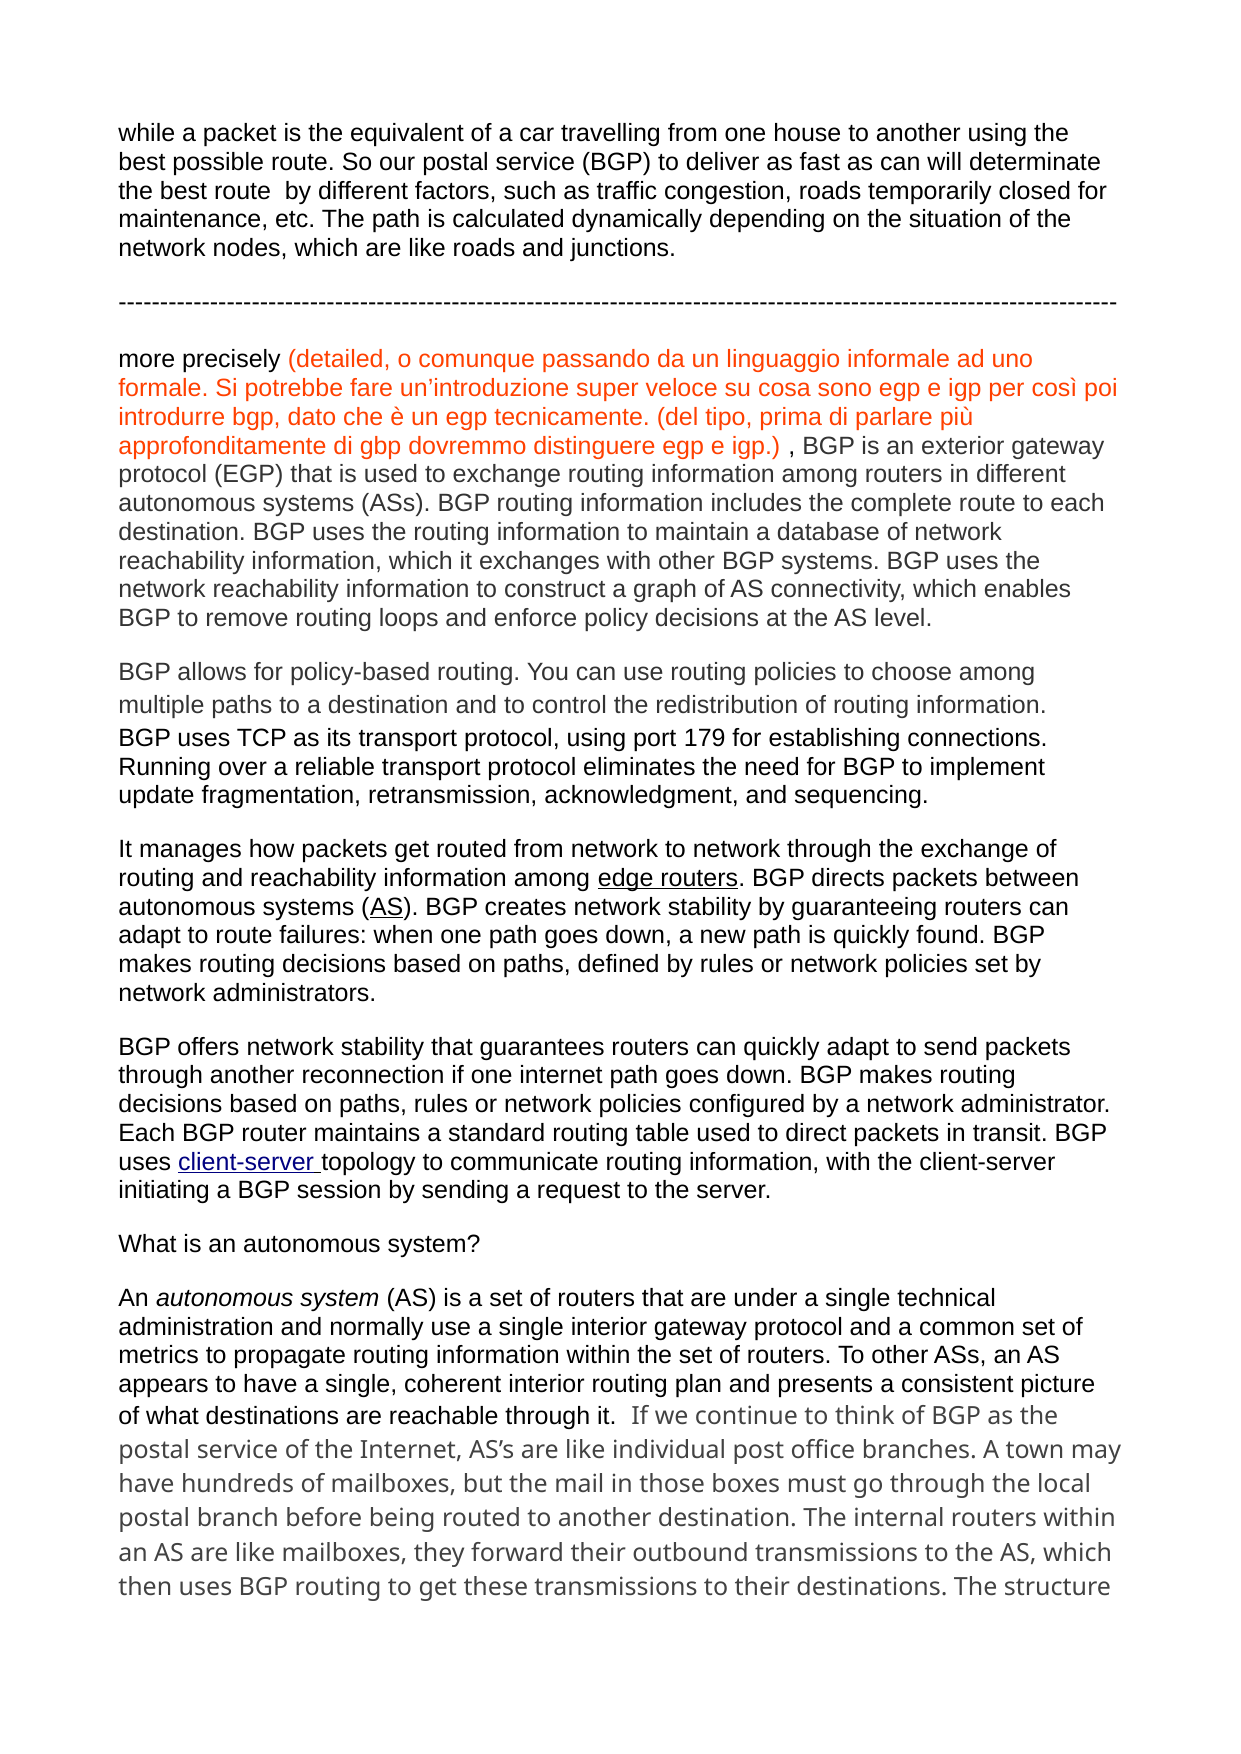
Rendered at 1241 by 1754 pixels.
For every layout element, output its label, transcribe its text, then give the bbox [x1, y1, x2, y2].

text ------------------------------------------------------------------------------------------------------------------------ more precisely (detailed, o comunque passando da un linguaggio informale ad uno formale. Si potrebbe fare un’introduzione super veloce su cosa sono egp e igp per così poi introdurre bgp, dato che è un egp tecnicamente. (del tipo, prima di parlare più approfonditamente di gbp dovremmo distinguere egp e igp.) , BGP is an exterior gateway protocol (EGP) that is used to exchange routing information among routers in different autonomous systems (ASs). BGP routing information includes the complete route to each destination. BGP uses the routing information to maintain a database of network reachability information, which it exchanges with other BGP systems. BGP uses the network reachability information to construct a graph of AS connectivity, which enables BGP to remove routing loops and enforce policy decisions at the AS level. [118, 287, 1122, 632]
text BGP uses TCP as its transport protocol, using port 179 for establishing connections. Running over a reliable transport protocol eliminates the need for BGP to implement update fragmentation, retransmission, acknowledgment, and sequencing. [118, 723, 1122, 809]
text It manages how packets get routed from network to network through the exchange of routing and reachability information among edge routers. BGP directs packets between autonomous systems (AS). BGP creates network stability by guaranteeing routers can adapt to route failures: when one path goes down, a new path is quickly found. BGP makes routing decisions based on paths, defined by rules or network policies set by network administrators. [118, 834, 1122, 1007]
text BGP offers network stability that guarantees routers can quickly adapt to send packets through another reconnection if one internet path goes down. BGP makes routing decisions based on paths, rules or network policies configured by a network administrator. Each BGP router maintains a standard routing table used to direct packets in transit. BGP uses client-server topology to communicate routing information, with the client-server initiating a BGP session by sending a request to the server. [118, 1032, 1122, 1204]
text An autonomous system (AS) is a set of routers that are under a single technical administration and normally use a single interior gateway protocol and a common set of metrics to propagate routing information within the set of routers. To other ASs, an AS appears to have a single, coherent interior routing plan and presents a consistent picture of what destinations are reachable through it. If we continue to think of BGP as the postal service of the Internet, AS’s are like individual post office branches. A town may have hundreds of mailboxes, but the mail in those boxes must go through the local postal branch before being routed to another destination. The internal routers within an AS are like mailboxes, they forward their outbound transmissions to the AS, which then uses BGP routing to get these transmissions to their destinations. The structure [118, 1283, 1122, 1602]
subtitle What is an autonomous system? [118, 1229, 1122, 1258]
text while a packet is the equivalent of a car travelling from one house to another using the best possible route. So our postal service (BGP) to deliver as fast as can will determinate the best route by different factors, such as traffic congestion, roads temporarily closed for maintenance, etc. The path is calculated dynamically depending on the situation of the network nodes, which are like roads and junctions. [118, 118, 1122, 262]
text BGP allows for policy-based routing. You can use routing policies to choose among multiple paths to a destination and to control the redistribution of routing information. [118, 657, 1122, 719]
